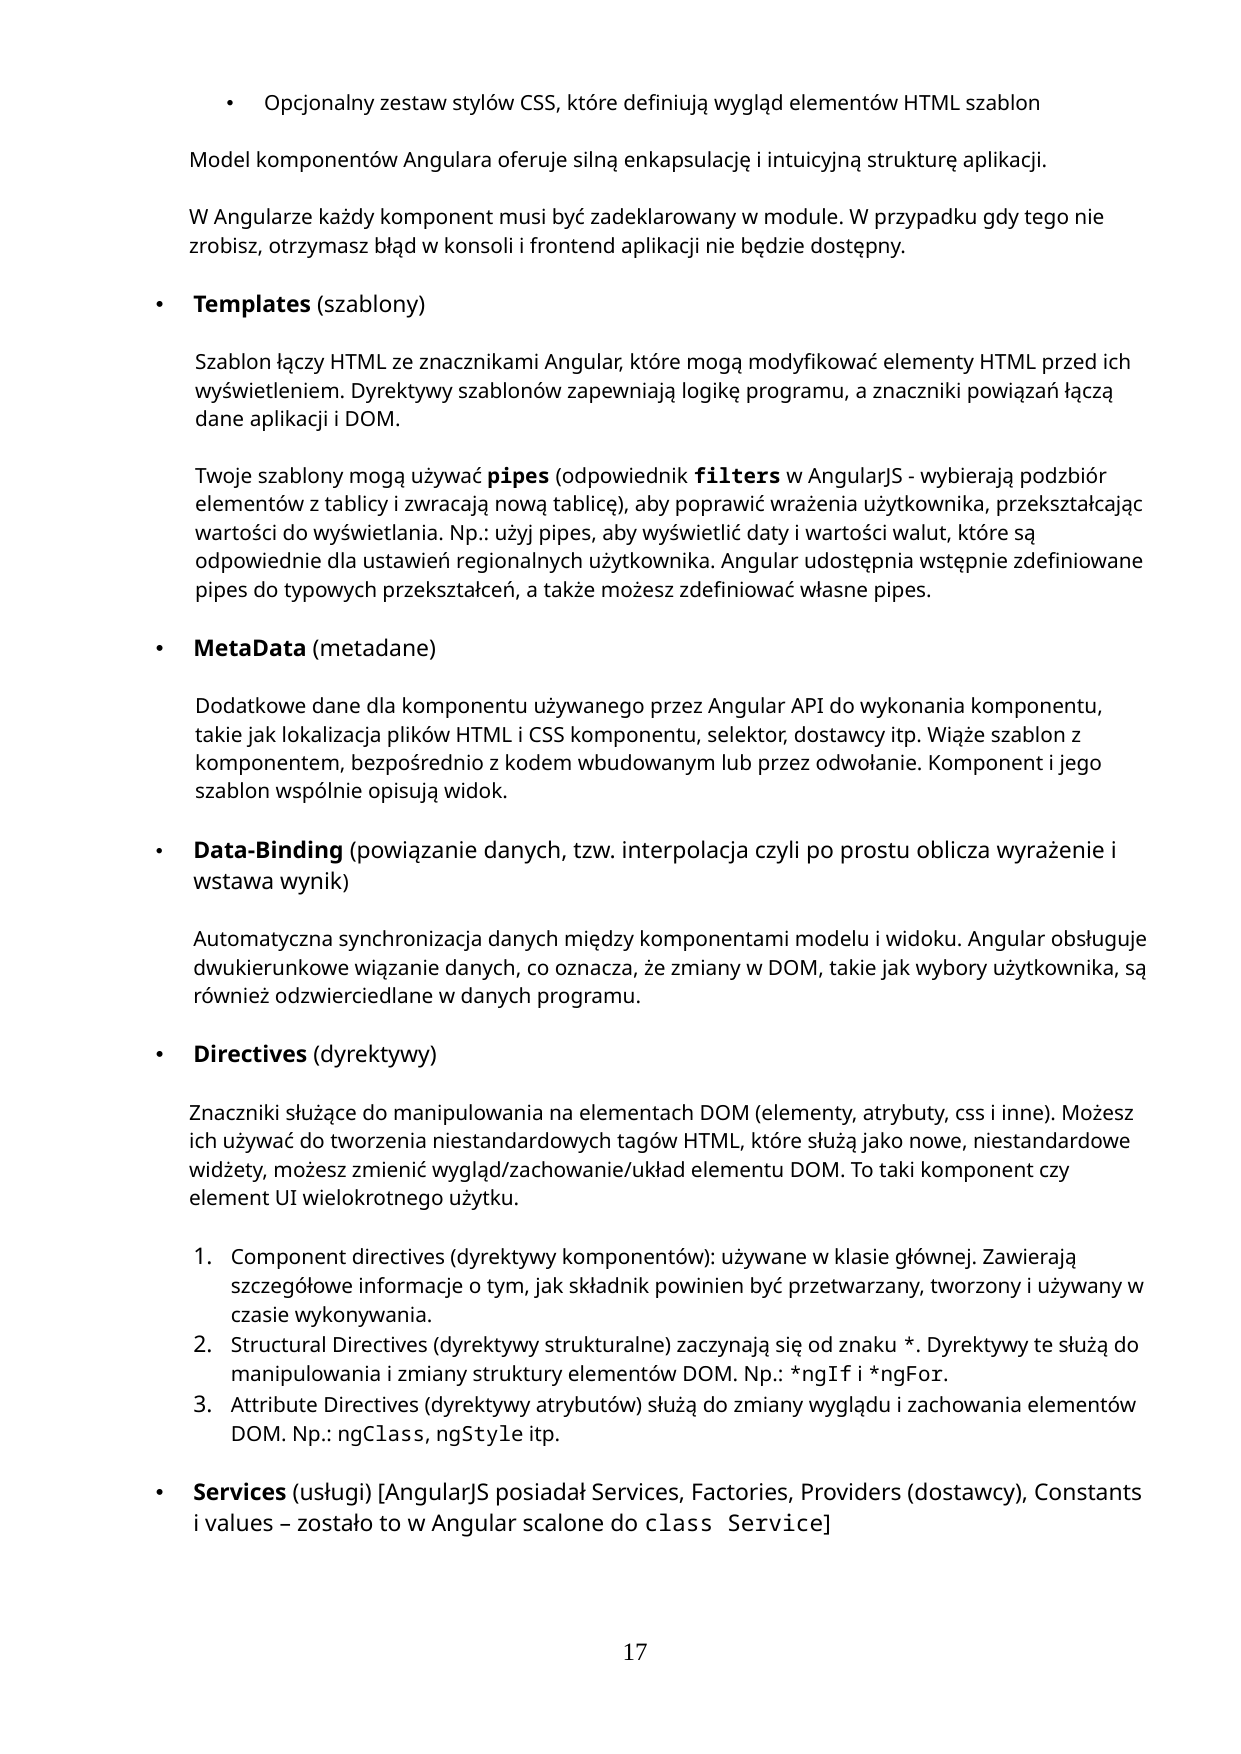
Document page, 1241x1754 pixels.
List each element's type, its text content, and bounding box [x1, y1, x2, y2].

text Model komponentów Angulara oferuje silną enkapsulację i intuicyjną strukturę aplikacji. [189, 145, 1152, 174]
text W Angularze każdy komponent musi być zadeklarowany w module. W przypadku gdy tego nie zrobisz, otrzymasz błąd w konsoli i frontend aplikacji nie będzie dostępny. [189, 202, 1152, 259]
list Templates (szablony) [156, 288, 1152, 319]
list Directives (dyrektywy) [156, 1038, 1152, 1069]
list Component directives (dyrektywy komponentów): używane w klasie głównej. Zawierają szczegółowe informacje o tym, jak składnik powinien być przetwarzany, tworzony i używany w czasie wykonywania. [193, 1240, 1152, 1328]
list Attribute Directives (dyrektywy atrybutów) służą do zmiany wyglądu i zachowania elementów DOM. Np.: ngClass, ngStyle itp. [193, 1388, 1152, 1448]
list Structural Directives (dyrektywy strukturalne) zaczynają się od znaku *. Dyrektywy te służą do manipulowania i zmiany struktury elementów DOM. Np.: *ngIf i *ngFor. [193, 1328, 1152, 1388]
list Opcjonalny zestaw stylów CSS, które definiują wygląd elementów HTML szablon [226, 88, 1152, 117]
text Znaczniki służące do manipulowania na elementach DOM (elementy, atrybuty, css i inne). Możesz ich używać do tworzenia niestandardowych tagów HTML, które służą jako nowe, niestandardowe widżety, możesz zmienić wygląd/zachowanie/układ elementu DOM. To taki komponent czy element UI wielokrotnego użytku. [189, 1098, 1152, 1212]
text Szablon łączy HTML ze znacznikami Angular, które mogą modyfikować elementy HTML przed ich wyświetleniem. Dyrektywy szablonów zapewniają logikę programu, a znaczniki powiązań łączą dane aplikacji i DOM. [195, 347, 1152, 433]
list Services (usługi) [AngularJS posiadał Services, Factories, Providers (dostawcy), Constants i values – zostało to w Angular scalone do class Service] [156, 1476, 1152, 1538]
list MetaData (metadane) [156, 632, 1152, 663]
text Dodatkowe dane dla komponentu używanego przez Angular API do wykonania komponentu, takie jak lokalizacja plików HTML i CSS komponentu, selektor, dostawcy itp. Wiąże szablon z komponentem, bezpośrednio z kodem wbudowanym lub przez odwołanie. Komponent i jego szablon wspólnie opisują widok. [195, 691, 1152, 805]
list Data-Binding (powiązanie danych, tzw. interpolacja czyli po prostu oblicza wyrażenie i wstawa wynik) [156, 833, 1152, 896]
list Automatyczna synchronizacja danych między komponentami modelu i widoku. Angular obsługuje dwukierunkowe wiązanie danych, co oznacza, że zmiany w DOM, takie jak wybory użytkownika, są również odzwierciedlane w danych programu. [156, 924, 1152, 1010]
text Twoje szablony mogą używać pipes (odpowiednik filters w AngularJS - wybierają podzbiór elementów z tablicy i zwracają nową tablicę), aby poprawić wrażenia użytkownika, przekształcając wartości do wyświetlania. Np.: użyj pipes, aby wyświetlić daty i wartości walut, które są odpowiednie dla ustawień regionalnych użytkownika. Angular udostępnia wstępnie zdefiniowane pipes do typowych przekształceń, a także możesz zdefiniować własne pipes. [195, 433, 1152, 603]
